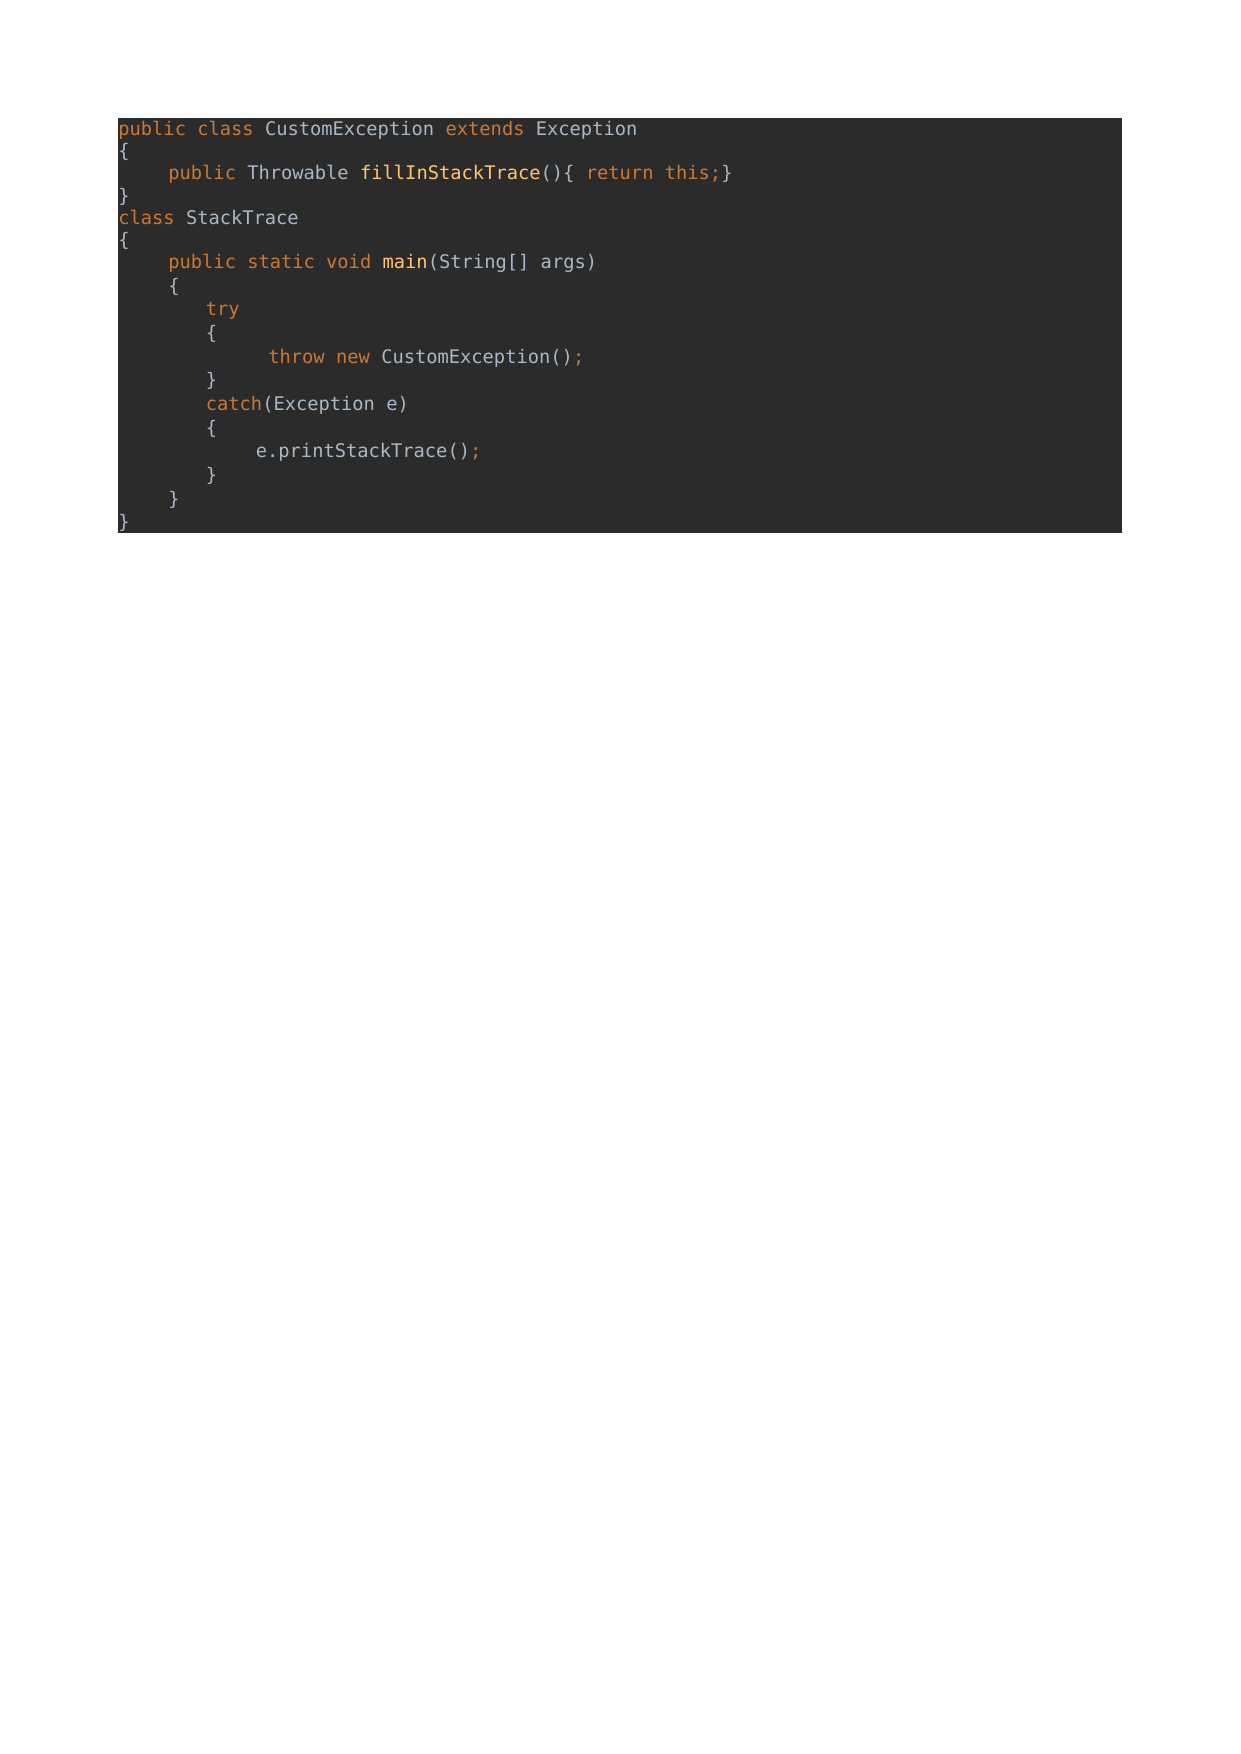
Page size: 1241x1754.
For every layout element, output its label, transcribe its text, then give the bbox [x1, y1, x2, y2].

text public static void main(String[] args) [118, 251, 1122, 275]
text e.printStackTrace(); [118, 440, 1122, 464]
text try [118, 298, 1122, 322]
text { [118, 140, 1122, 162]
text } [118, 511, 1122, 533]
text } [118, 464, 1122, 488]
text class StackTrace [118, 207, 1122, 229]
text } [118, 488, 1122, 511]
text public Throwable fillInStackTrace(){ return this;} [118, 162, 1122, 186]
text throw new CustomException(); [118, 346, 1122, 369]
text } [118, 186, 1122, 207]
text { [118, 275, 1122, 298]
text { [118, 229, 1122, 251]
text catch(Exception e) [118, 393, 1122, 417]
text { [118, 417, 1122, 440]
text public class CustomException extends Exception [118, 118, 1122, 140]
text { [118, 322, 1122, 346]
text } [118, 369, 1122, 393]
